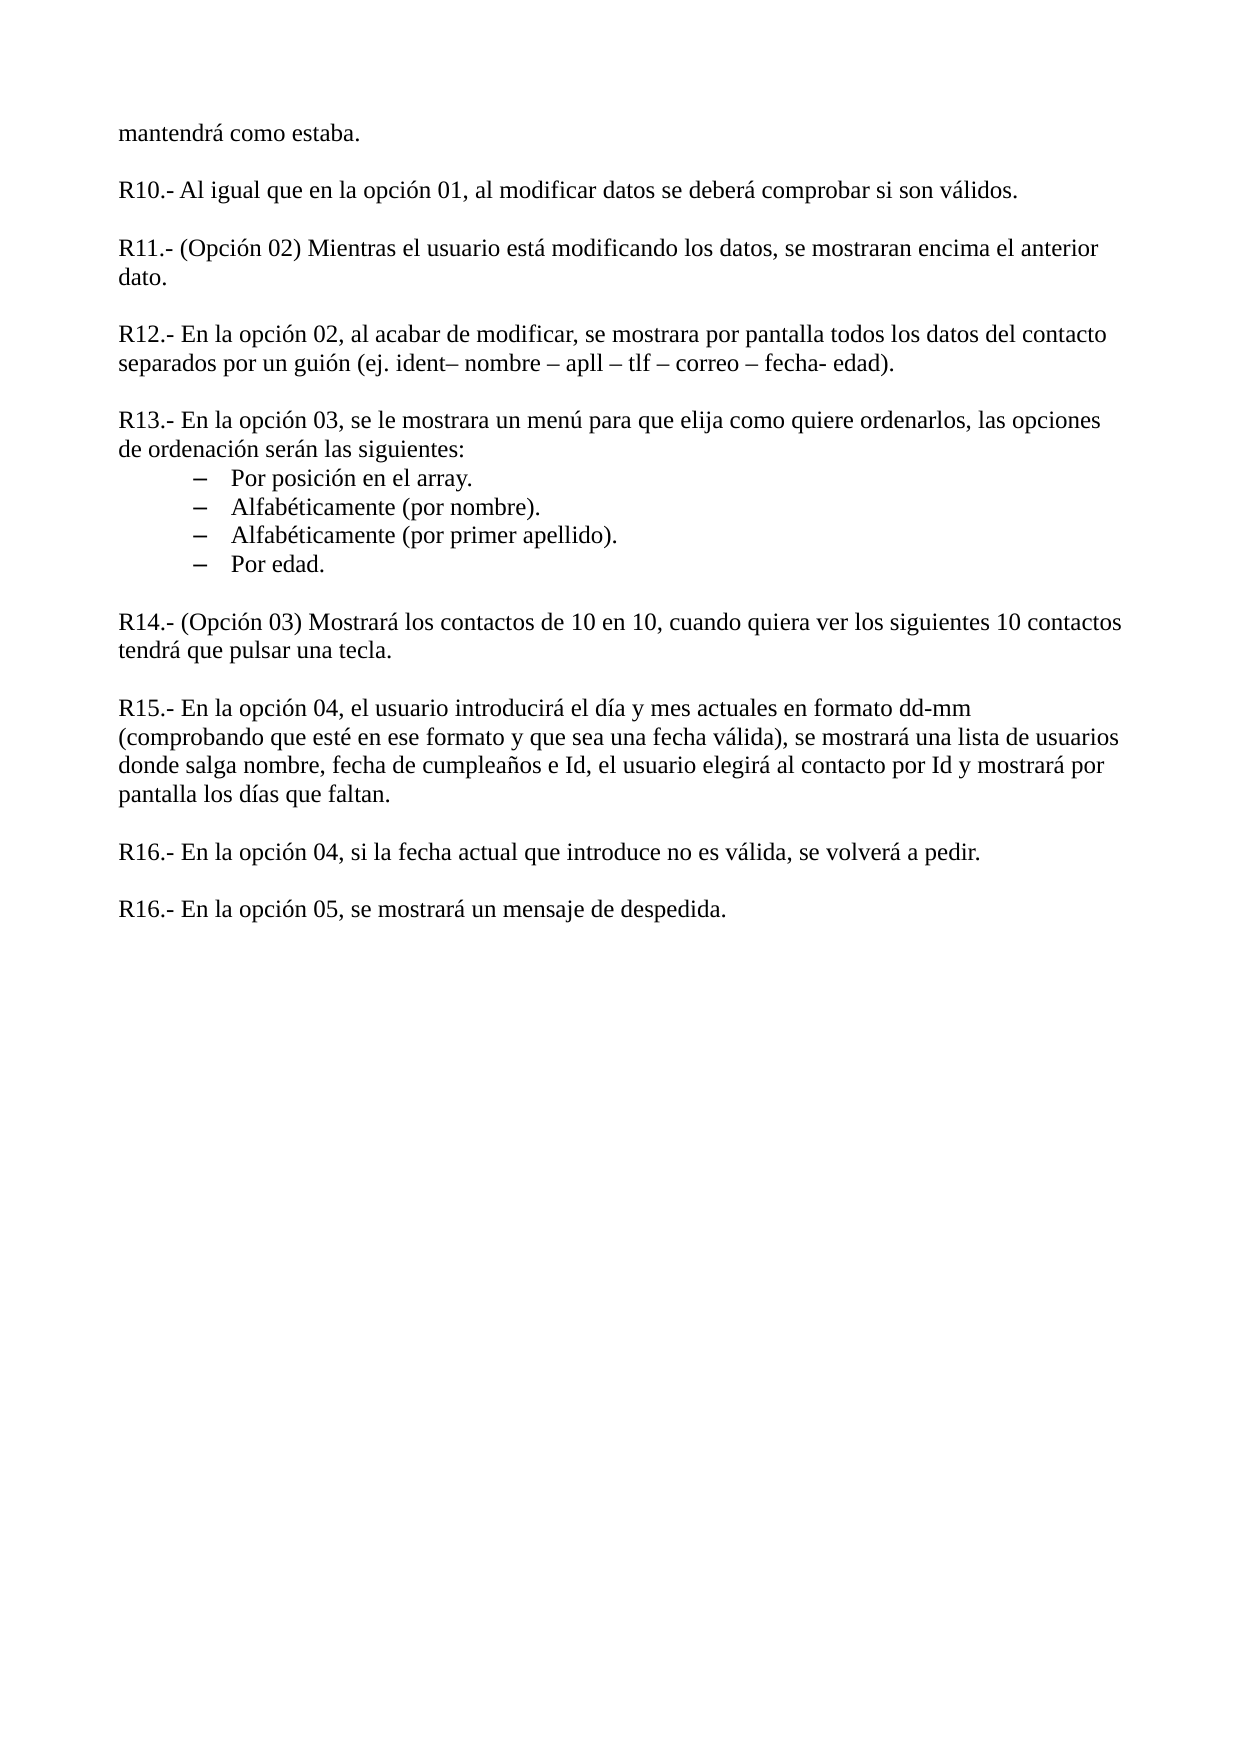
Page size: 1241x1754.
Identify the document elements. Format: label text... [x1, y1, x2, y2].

list Alfabéticamente (por nombre). [193, 492, 1122, 521]
text R12.- En la opción 02, al acabar de modificar, se mostrara por pantalla todos los datos del contacto separados por un guión (ej. ident– nombre – apll – tlf – correo – fecha- edad). [118, 319, 1122, 377]
list Por edad. [193, 549, 1122, 578]
text R11.- (Opción 02) Mientras el usuario está modificando los datos, se mostraran encima el anterior dato. [118, 233, 1122, 291]
text R16.- En la opción 05, se mostrará un mensaje de despedida. [118, 894, 1122, 923]
list Por posición en el array. [193, 463, 1122, 492]
list Alfabéticamente (por primer apellido). [193, 521, 1122, 549]
text R14.- (Opción 03) Mostrará los contactos de 10 en 10, cuando quiera ver los siguientes 10 contactos tendrá que pulsar una tecla. [118, 607, 1122, 664]
text mantendrá como estaba. [118, 118, 1122, 147]
text R10.- Al igual que en la opción 01, al modificar datos se deberá comprobar si son válidos. [118, 176, 1122, 204]
text R13.- En la opción 03, se le mostrara un menú para que elija como quiere ordenarlos, las opciones de ordenación serán las siguientes: [118, 406, 1122, 463]
text R15.- En la opción 04, el usuario introducirá el día y mes actuales en formato dd-mm (comprobando que esté en ese formato y que sea una fecha válida), se mostrará una lista de usuarios donde salga nombre, fecha de cumpleaños e Id, el usuario elegirá al contacto por Id y mostrará por pantalla los días que faltan. [118, 693, 1122, 808]
text R16.- En la opción 04, si la fecha actual que introduce no es válida, se volverá a pedir. [118, 837, 1122, 866]
